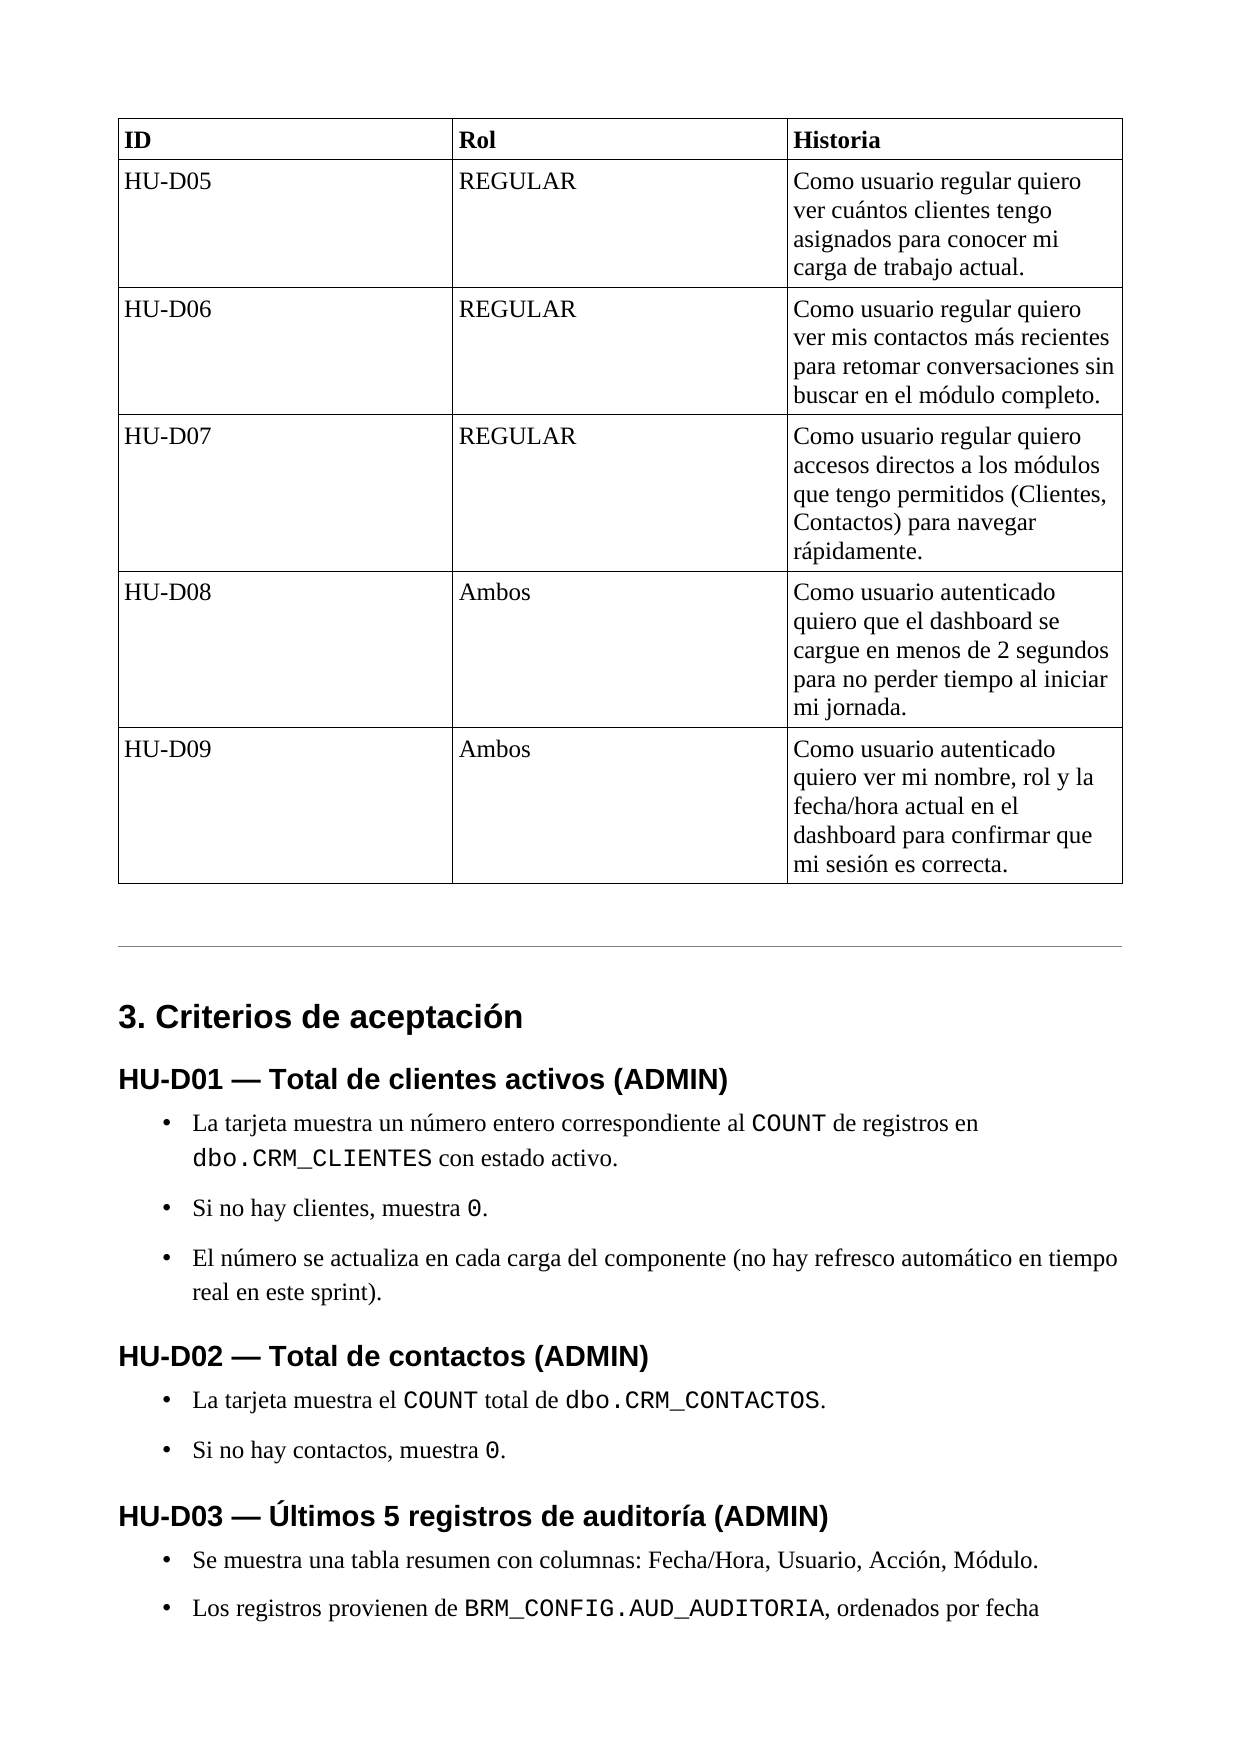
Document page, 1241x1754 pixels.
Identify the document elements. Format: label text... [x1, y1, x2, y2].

table_cell Ambos [453, 572, 787, 727]
table_cell REGULAR [453, 288, 787, 414]
table_cell HU-D05 [119, 160, 452, 287]
list La tarjeta muestra el COUNT total de dbo.CRM_CONTACTOS. [162, 1385, 1122, 1416]
list Los registros provienen de BRM_CONFIG.AUD_AUDITORIA, ordenados por fecha [162, 1593, 1122, 1624]
table_cell Como usuario autenticado quiero que el dashboard se cargue en menos de 2 segundos para no perder tiempo al iniciar mi jornada. [788, 572, 1122, 727]
subtitle HU-D02 — Total de contactos (ADMIN) [118, 1339, 1122, 1372]
table_cell Como usuario regular quiero ver cuántos clientes tengo asignados para conocer mi carga de trabajo actual. [788, 160, 1122, 287]
table_cell Como usuario autenticado quiero ver mi nombre, rol y la fecha/hora actual en el dashboard para confirmar que mi sesión es correcta. [788, 728, 1122, 883]
list El número se actualiza en cada carga del componente (no hay refresco automático en tiempo real en este sprint). [162, 1243, 1122, 1305]
table_cell HU-D08 [119, 572, 452, 727]
table_cell REGULAR [453, 160, 787, 287]
list La tarjeta muestra un número entero correspondiente al COUNT de registros en dbo.CRM_CLIENTES con estado activo. [162, 1108, 1122, 1174]
table_header ID [119, 119, 452, 159]
subtitle HU-D03 — Últimos 5 registros de auditoría (ADMIN) [118, 1499, 1122, 1533]
table_cell Como usuario regular quiero ver mis contactos más recientes para retomar conversaciones sin buscar en el módulo completo. [788, 288, 1122, 414]
list Si no hay contactos, muestra 0. [162, 1435, 1122, 1466]
table_cell Como usuario regular quiero accesos directos a los módulos que tengo permitidos (Clientes, Contactos) para navegar rápidamente. [788, 415, 1122, 571]
list Se muestra una tabla resumen con columnas: Fecha/Hora, Usuario, Acción, Módulo. [162, 1545, 1122, 1574]
table_header Rol [453, 119, 787, 159]
table_header Historia [788, 119, 1122, 159]
subtitle HU-D01 — Total de clientes activos (ADMIN) [118, 1062, 1122, 1096]
table_cell Ambos [453, 728, 787, 883]
list Si no hay clientes, muestra 0. [162, 1193, 1122, 1224]
table_cell HU-D09 [119, 728, 452, 883]
subtitle 3. Criterios de aceptación [118, 997, 1122, 1035]
table_cell REGULAR [453, 415, 787, 571]
table_cell HU-D07 [119, 415, 452, 571]
table_cell HU-D06 [119, 288, 452, 414]
